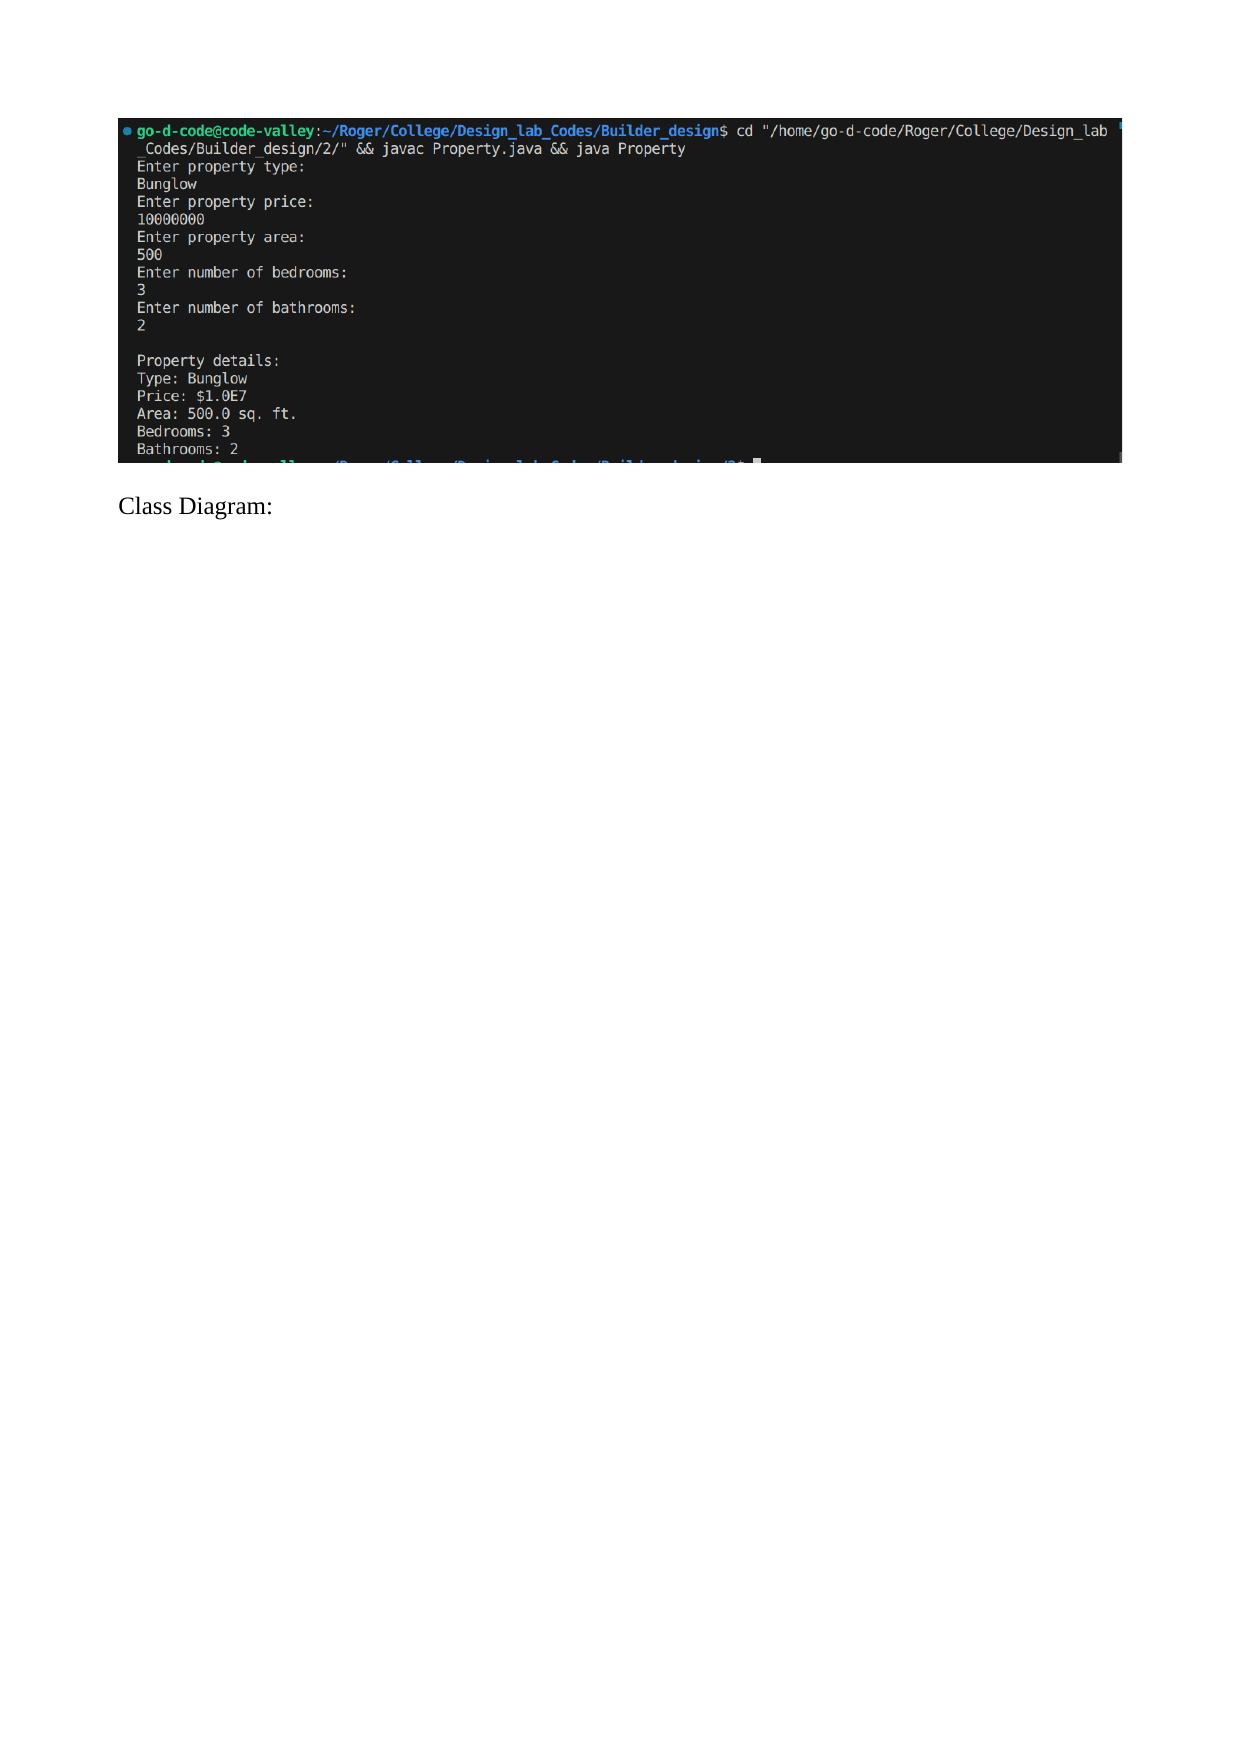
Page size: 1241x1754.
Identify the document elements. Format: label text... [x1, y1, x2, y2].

picture [118, 118, 1123, 463]
text Class Diagram: [118, 491, 1122, 520]
